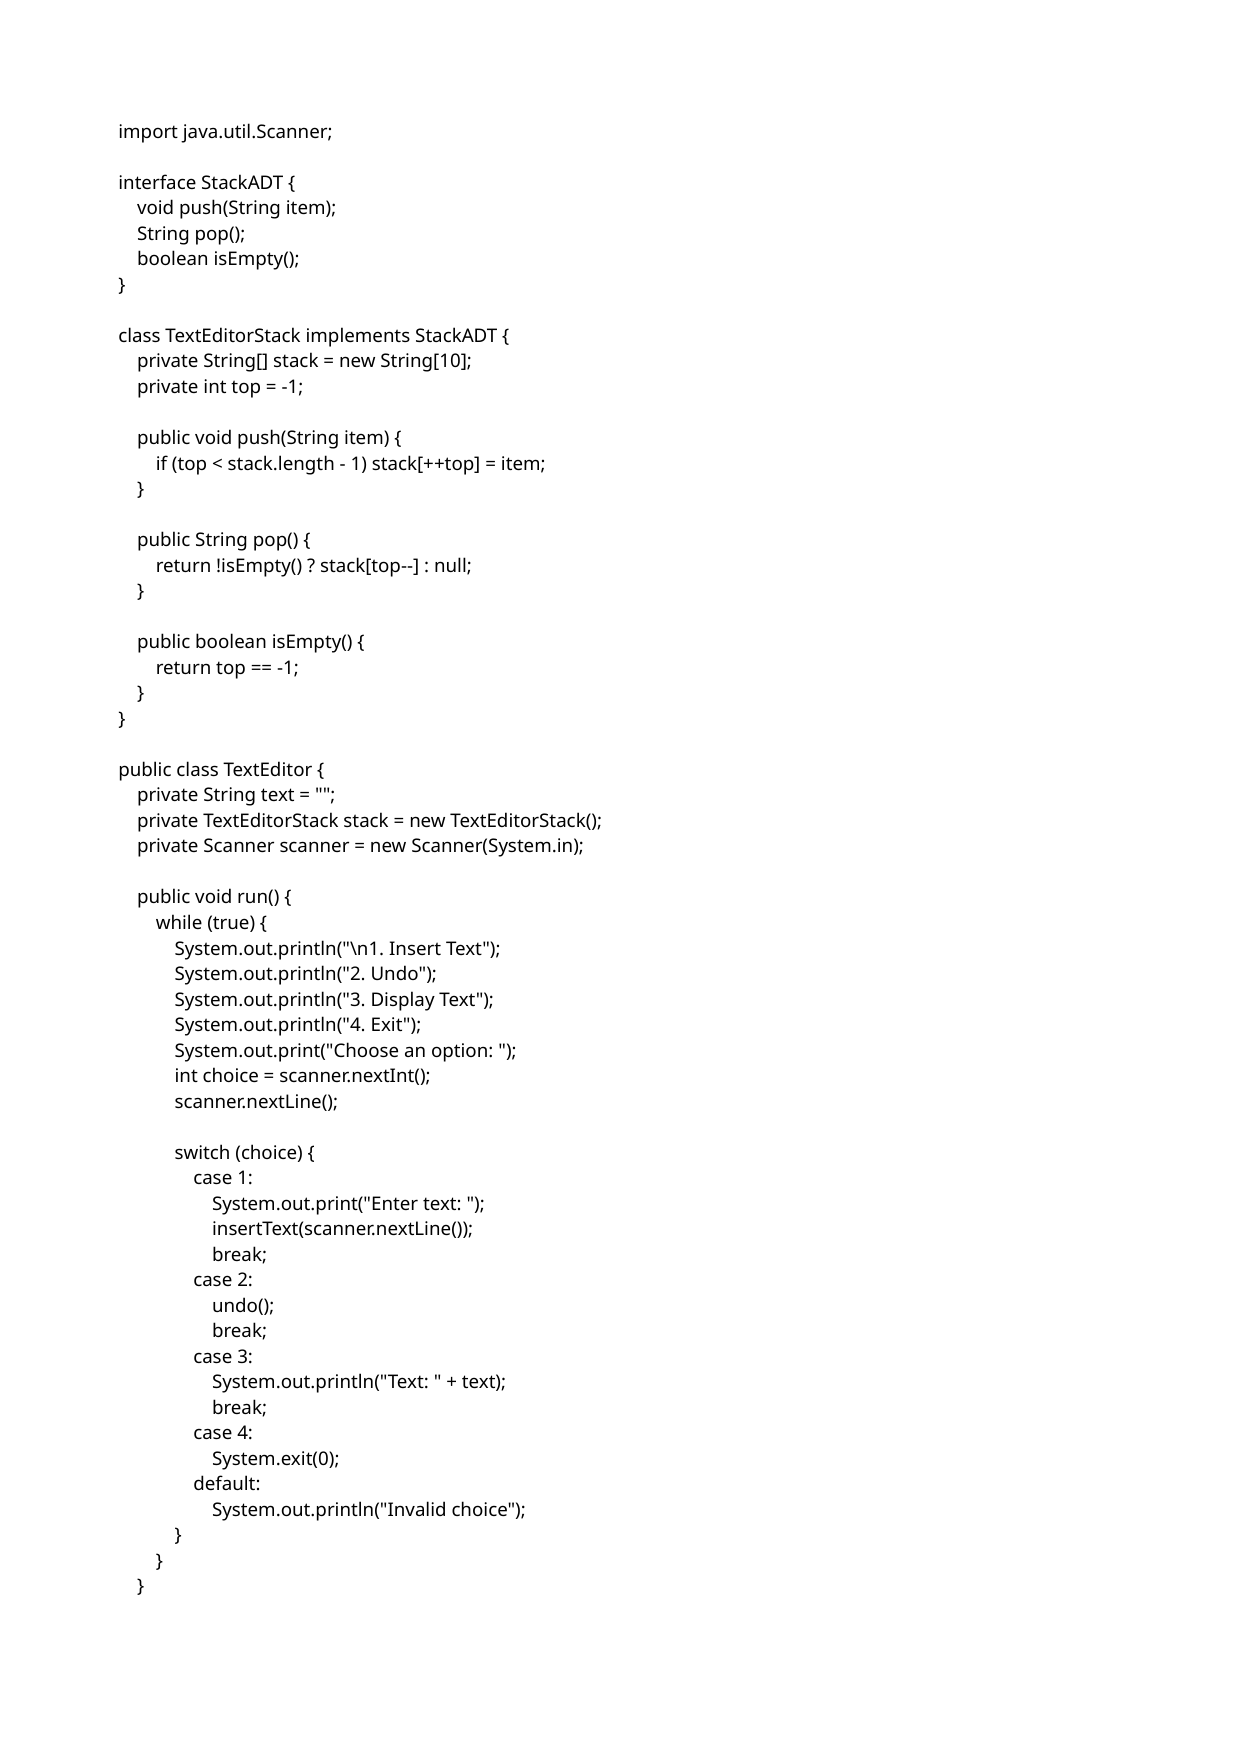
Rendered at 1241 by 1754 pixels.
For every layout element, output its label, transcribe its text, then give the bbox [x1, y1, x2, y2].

text return top == -1; [118, 654, 1122, 679]
text class TextEditorStack implements StackADT { [118, 322, 1122, 348]
text default: [118, 1471, 1122, 1496]
text undo(); [118, 1292, 1122, 1318]
text int choice = scanner.nextInt(); [118, 1062, 1122, 1088]
text } [118, 1522, 1122, 1547]
text import java.util.Scanner; [118, 118, 1122, 144]
text private String[] stack = new String[10]; [118, 348, 1122, 373]
text } [118, 271, 1122, 297]
text case 2: [118, 1267, 1122, 1292]
text System.out.println("\n1. Insert Text"); [118, 935, 1122, 960]
text private Scanner scanner = new Scanner(System.in); [118, 833, 1122, 858]
text System.out.print("Enter text: "); [118, 1190, 1122, 1216]
text public boolean isEmpty() { [118, 628, 1122, 654]
text System.exit(0); [118, 1445, 1122, 1471]
text private int top = -1; [118, 373, 1122, 399]
text break; [118, 1241, 1122, 1267]
text void push(String item); [118, 195, 1122, 220]
text break; [118, 1394, 1122, 1420]
text case 3: [118, 1343, 1122, 1369]
text break; [118, 1318, 1122, 1343]
text } [118, 705, 1122, 731]
text if (top < stack.length - 1) stack[++top] = item; [118, 450, 1122, 475]
text } [118, 1547, 1122, 1573]
text } [118, 475, 1122, 501]
text private String text = ""; [118, 782, 1122, 807]
text public void run() { [118, 884, 1122, 909]
text public void push(String item) { [118, 424, 1122, 450]
text switch (choice) { [118, 1139, 1122, 1164]
text System.out.println("Invalid choice"); [118, 1496, 1122, 1522]
text public String pop() { [118, 526, 1122, 552]
text System.out.println("Text: " + text); [118, 1369, 1122, 1394]
text scanner.nextLine(); [118, 1088, 1122, 1113]
text System.out.println("4. Exit"); [118, 1011, 1122, 1037]
text case 1: [118, 1164, 1122, 1190]
text System.out.println("3. Display Text"); [118, 986, 1122, 1011]
text } [118, 1573, 1122, 1598]
text case 4: [118, 1420, 1122, 1445]
text public class TextEditor { [118, 756, 1122, 782]
text String pop(); [118, 220, 1122, 246]
text private TextEditorStack stack = new TextEditorStack(); [118, 807, 1122, 833]
text interface StackADT { [118, 169, 1122, 195]
text insertText(scanner.nextLine()); [118, 1216, 1122, 1241]
text System.out.println("2. Undo"); [118, 960, 1122, 986]
text return !isEmpty() ? stack[top--] : null; [118, 552, 1122, 577]
text while (true) { [118, 909, 1122, 935]
text } [118, 679, 1122, 705]
text } [118, 577, 1122, 603]
text boolean isEmpty(); [118, 246, 1122, 271]
text System.out.print("Choose an option: "); [118, 1037, 1122, 1062]
